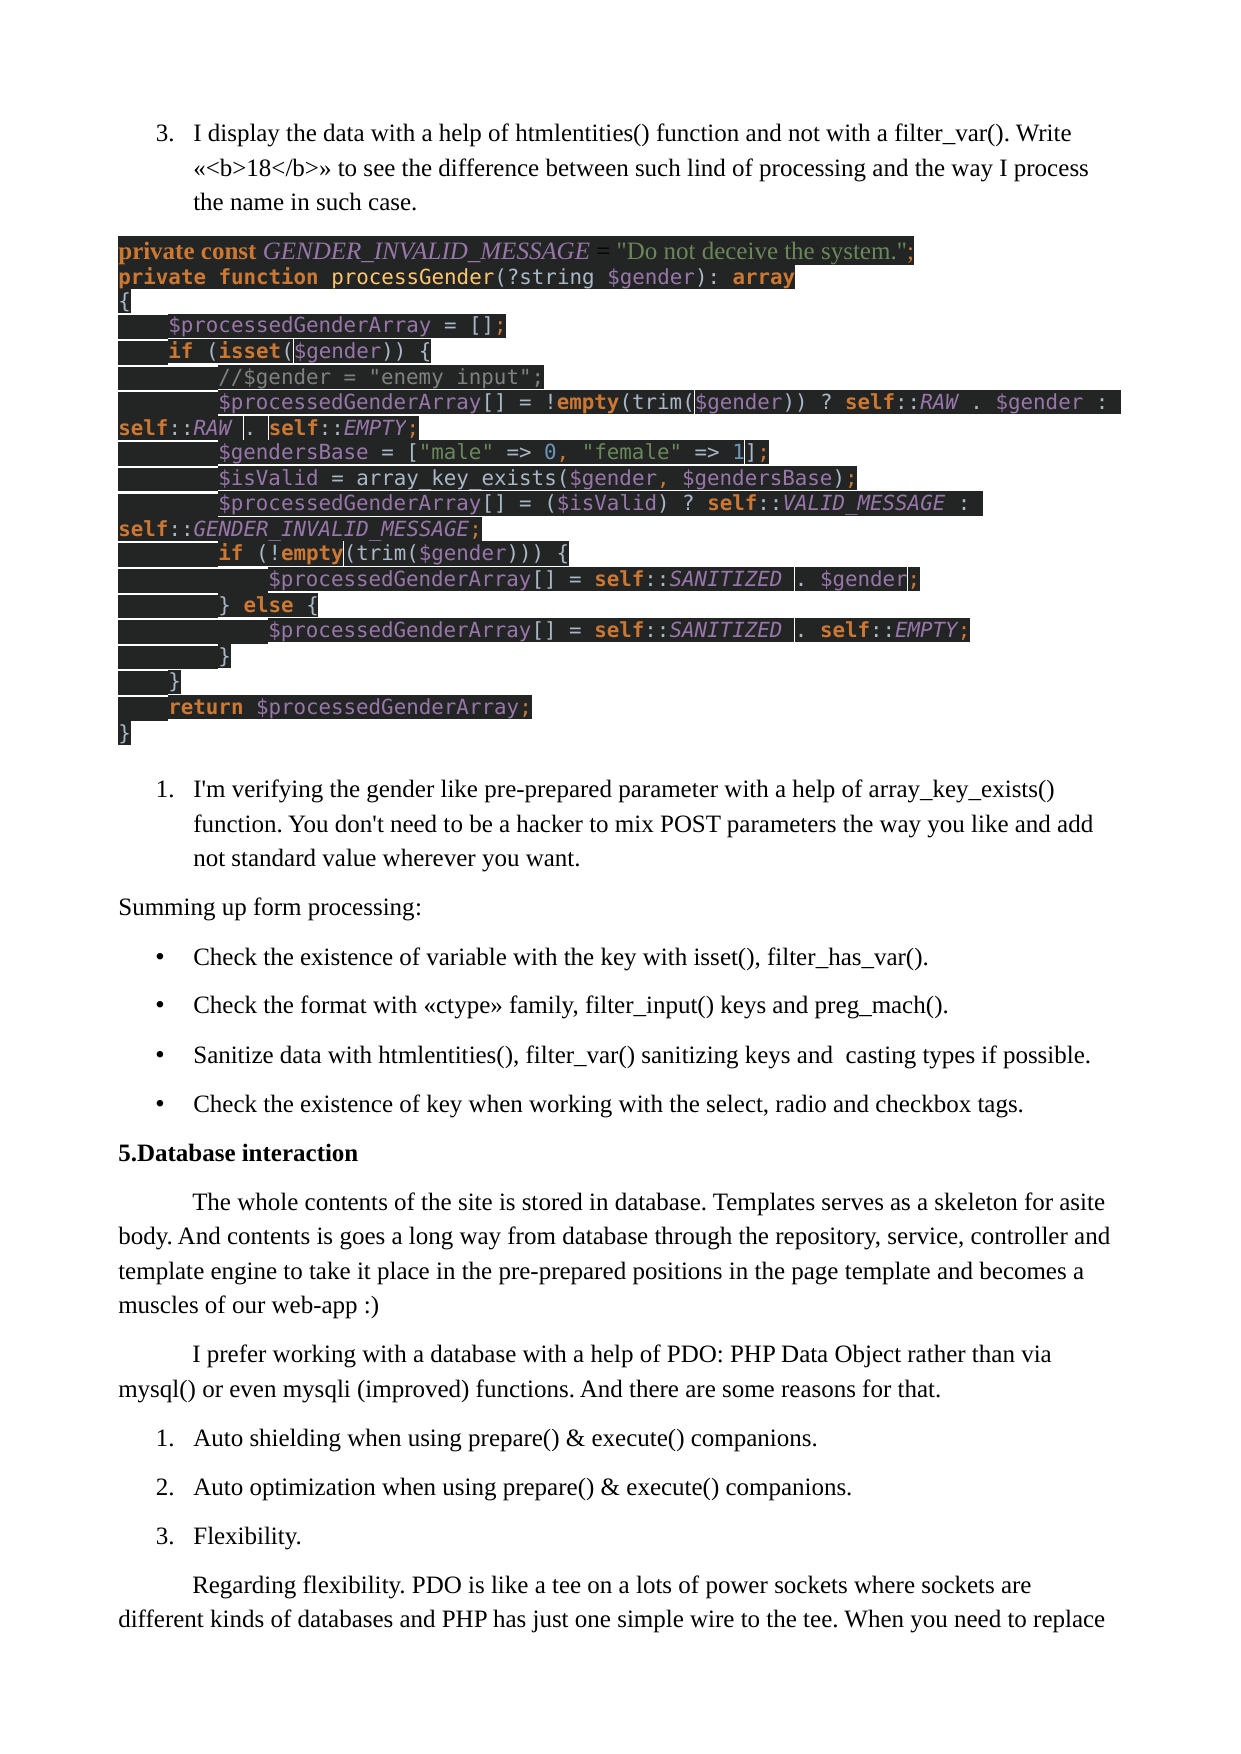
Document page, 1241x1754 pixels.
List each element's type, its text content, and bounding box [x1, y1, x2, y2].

text } else { [118, 593, 1122, 618]
text return $processedGenderArray; [118, 695, 1122, 721]
text { [118, 289, 1122, 313]
list Auto optimization when using prepare() & execute() companions. [156, 1472, 1122, 1501]
list I display the data with a help of htmlentities() function and not with a filter_var(). Write «<b>18</b>» to see the difference between such lind of processing and the way I process the name in such case. [156, 118, 1122, 216]
text } [118, 669, 1122, 695]
list I'm verifying the gender like pre-prepared parameter with a help of array_key_exists() function. You don't need to be a hacker to mix POST parameters the way you like and add not standard value wherever you want. [156, 774, 1122, 872]
list Auto shielding when using prepare() & execute() companions. [156, 1423, 1122, 1452]
text $processedGenderArray[] = self::SANITIZED . $gender; [118, 567, 1122, 593]
text I prefer working with a database with a help of PDO: PHP Data Object rather than via mysql() or even mysqli (improved) functions. And there are some reasons for that. [118, 1339, 1122, 1403]
text Summing up form processing: [118, 892, 1122, 921]
text $gendersBase = ["male" => 0, "female" => 1]; [118, 440, 1122, 466]
text if (!empty(trim($gender))) { [118, 541, 1122, 567]
list Flexibility. [156, 1521, 1122, 1550]
text if (isset($gender)) { [118, 339, 1122, 365]
text Regarding flexibility. PDO is like a tee on a lots of power sockets where sockets are different kinds of databases and PHP has just one simple wire to the tee. When you need to replace [118, 1570, 1122, 1633]
text } [118, 644, 1122, 669]
text $isValid = array_key_exists($gender, $gendersBase); [118, 466, 1122, 491]
text //$gender = "enemy input"; [118, 365, 1122, 390]
text $processedGenderArray = []; [118, 313, 1122, 339]
list Check the existence of key when working with the select, radio and checkbox tags. [156, 1089, 1122, 1117]
text } [118, 721, 1122, 745]
text The whole contents of the site is stored in database. Templates serves as a skeleton for asite body. And contents is goes a long way from database through the repository, service, controller and template engine to take it place in the pre-prepared positions in the page template and becomes a muscles of our web-app :) [118, 1187, 1122, 1319]
text $processedGenderArray[] = !empty(trim($gender)) ? self::RAW . $gender : self::RAW . self::EMPTY; [118, 390, 1122, 440]
text $processedGenderArray[] = ($isValid) ? self::VALID_MESSAGE : self::GENDER_INVALID_MESSAGE; [118, 491, 1122, 541]
text private function processGender(?string $gender): array [118, 265, 1122, 289]
list Sanitize data with htmlentities(), filter_var() sanitizing keys and casting types if possible. [156, 1040, 1122, 1068]
text 5.Database interaction [118, 1138, 1122, 1167]
list Check the existence of variable with the key with isset(), filter_has_var(). [156, 942, 1122, 970]
text $processedGenderArray[] = self::SANITIZED . self::EMPTY; [118, 618, 1122, 644]
list Check the format with «ctype» family, filter_input() keys and preg_mach(). [156, 991, 1122, 1019]
text private const GENDER_INVALID_MESSAGE = "Do not deceive the system."; [118, 236, 1122, 265]
